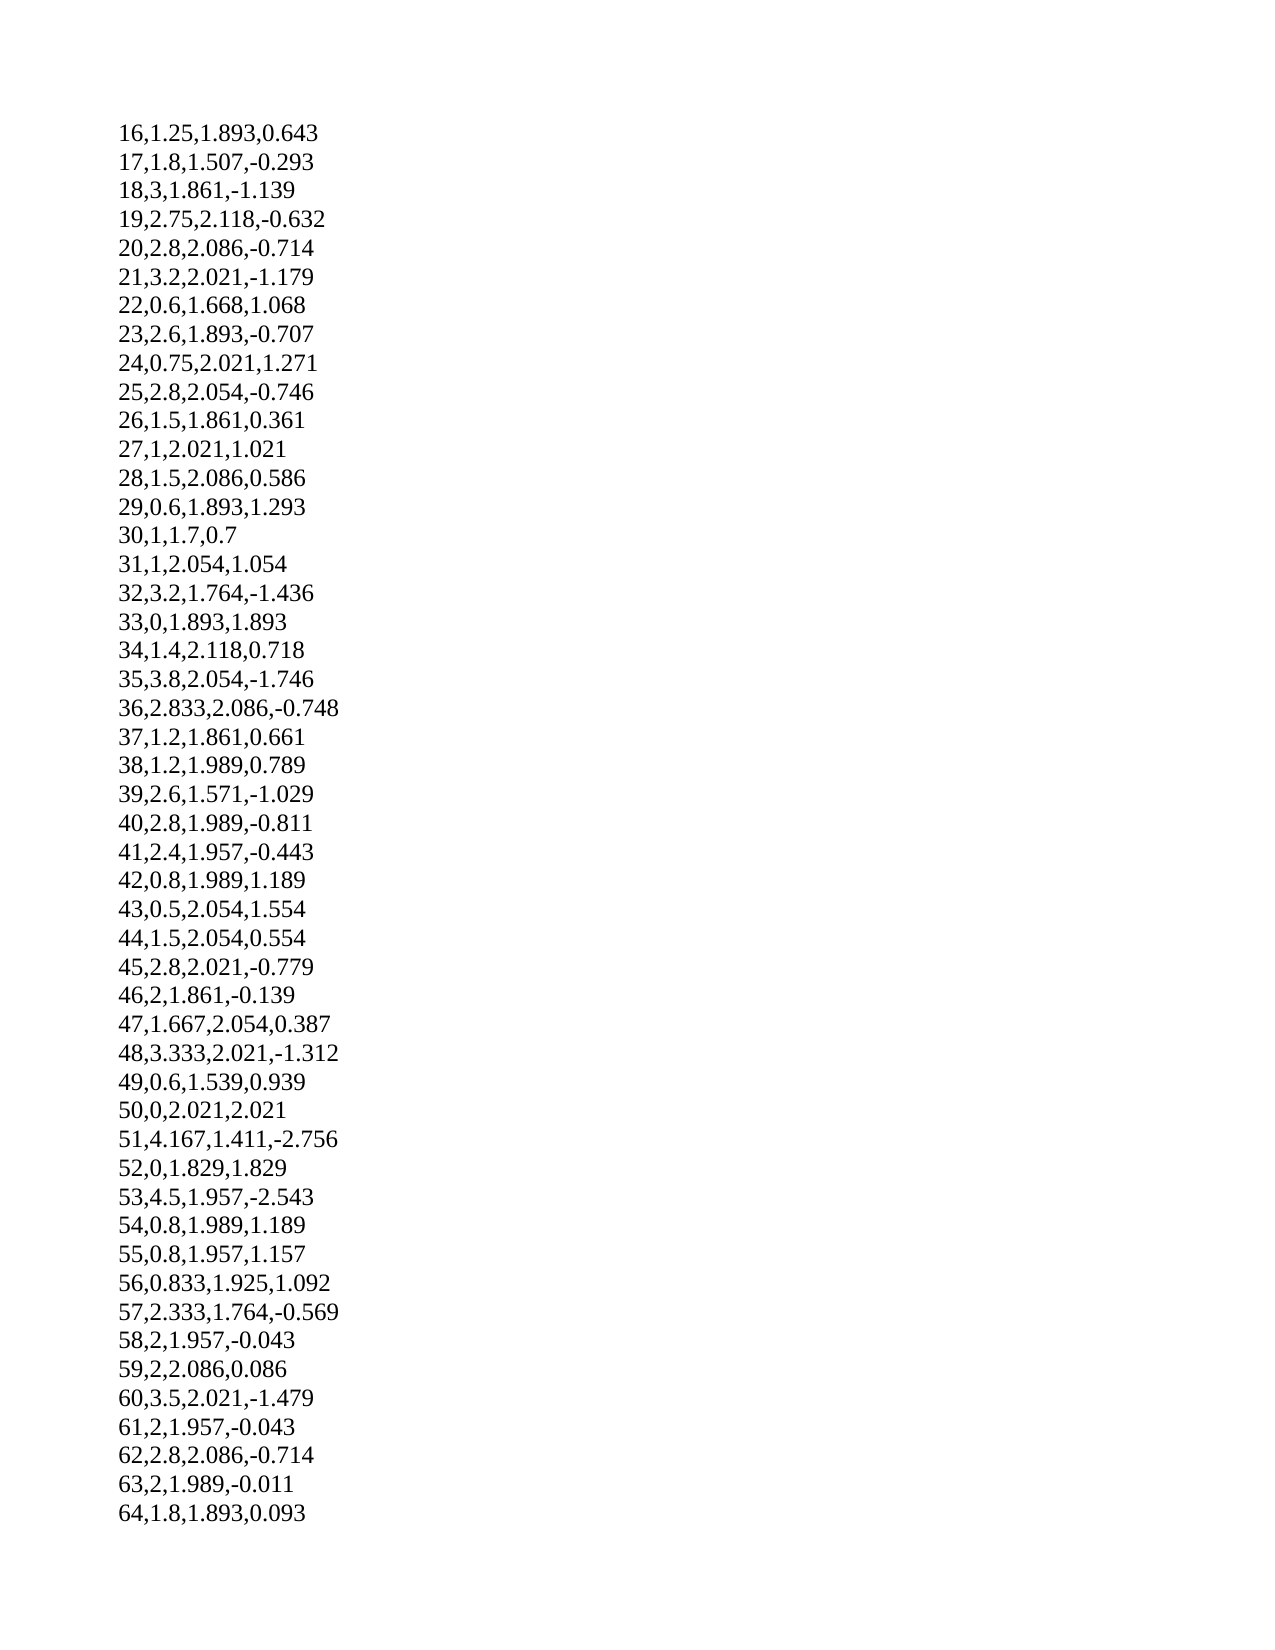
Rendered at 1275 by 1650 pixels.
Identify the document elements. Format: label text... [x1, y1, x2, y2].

text 23,2.6,1.893,-0.707 [118, 319, 1157, 348]
text 36,2.833,2.086,-0.748 [118, 693, 1157, 722]
text 41,2.4,1.957,-0.443 [118, 837, 1157, 866]
text 26,1.5,1.861,0.361 [118, 406, 1157, 434]
text 55,0.8,1.957,1.157 [118, 1239, 1157, 1268]
text 35,3.8,2.054,-1.746 [118, 664, 1157, 693]
text 20,2.8,2.086,-0.714 [118, 233, 1157, 262]
text 42,0.8,1.989,1.189 [118, 866, 1157, 894]
text 57,2.333,1.764,-0.569 [118, 1297, 1157, 1326]
text 17,1.8,1.507,-0.293 [118, 147, 1157, 176]
text 52,0,1.829,1.829 [118, 1153, 1157, 1182]
text 60,3.5,2.021,-1.479 [118, 1383, 1157, 1412]
text 39,2.6,1.571,-1.029 [118, 779, 1157, 808]
text 34,1.4,2.118,0.718 [118, 636, 1157, 664]
text 18,3,1.861,-1.139 [118, 176, 1157, 204]
text 44,1.5,2.054,0.554 [118, 923, 1157, 952]
text 16,1.25,1.893,0.643 [118, 118, 1157, 147]
text 33,0,1.893,1.893 [118, 607, 1157, 636]
text 22,0.6,1.668,1.068 [118, 291, 1157, 319]
text 38,1.2,1.989,0.789 [118, 751, 1157, 779]
text 43,0.5,2.054,1.554 [118, 894, 1157, 923]
text 40,2.8,1.989,-0.811 [118, 808, 1157, 837]
text 31,1,2.054,1.054 [118, 549, 1157, 578]
text 62,2.8,2.086,-0.714 [118, 1441, 1157, 1469]
text 29,0.6,1.893,1.293 [118, 492, 1157, 521]
text 30,1,1.7,0.7 [118, 521, 1157, 549]
text 51,4.167,1.411,-2.756 [118, 1124, 1157, 1153]
text 61,2,1.957,-0.043 [118, 1412, 1157, 1441]
text 28,1.5,2.086,0.586 [118, 463, 1157, 492]
text 24,0.75,2.021,1.271 [118, 348, 1157, 377]
text 37,1.2,1.861,0.661 [118, 722, 1157, 751]
text 47,1.667,2.054,0.387 [118, 1009, 1157, 1038]
text 56,0.833,1.925,1.092 [118, 1268, 1157, 1297]
text 19,2.75,2.118,-0.632 [118, 204, 1157, 233]
text 49,0.6,1.539,0.939 [118, 1067, 1157, 1096]
text 46,2,1.861,-0.139 [118, 981, 1157, 1009]
text 27,1,2.021,1.021 [118, 434, 1157, 463]
text 63,2,1.989,-0.011 [118, 1469, 1157, 1498]
text 64,1.8,1.893,0.093 [118, 1498, 1157, 1527]
text 50,0,2.021,2.021 [118, 1096, 1157, 1124]
text 58,2,1.957,-0.043 [118, 1326, 1157, 1354]
text 48,3.333,2.021,-1.312 [118, 1038, 1157, 1067]
text 21,3.2,2.021,-1.179 [118, 262, 1157, 291]
text 53,4.5,1.957,-2.543 [118, 1182, 1157, 1211]
text 54,0.8,1.989,1.189 [118, 1211, 1157, 1239]
text 25,2.8,2.054,-0.746 [118, 377, 1157, 406]
text 45,2.8,2.021,-0.779 [118, 952, 1157, 981]
text 59,2,2.086,0.086 [118, 1354, 1157, 1383]
text 32,3.2,1.764,-1.436 [118, 578, 1157, 607]
